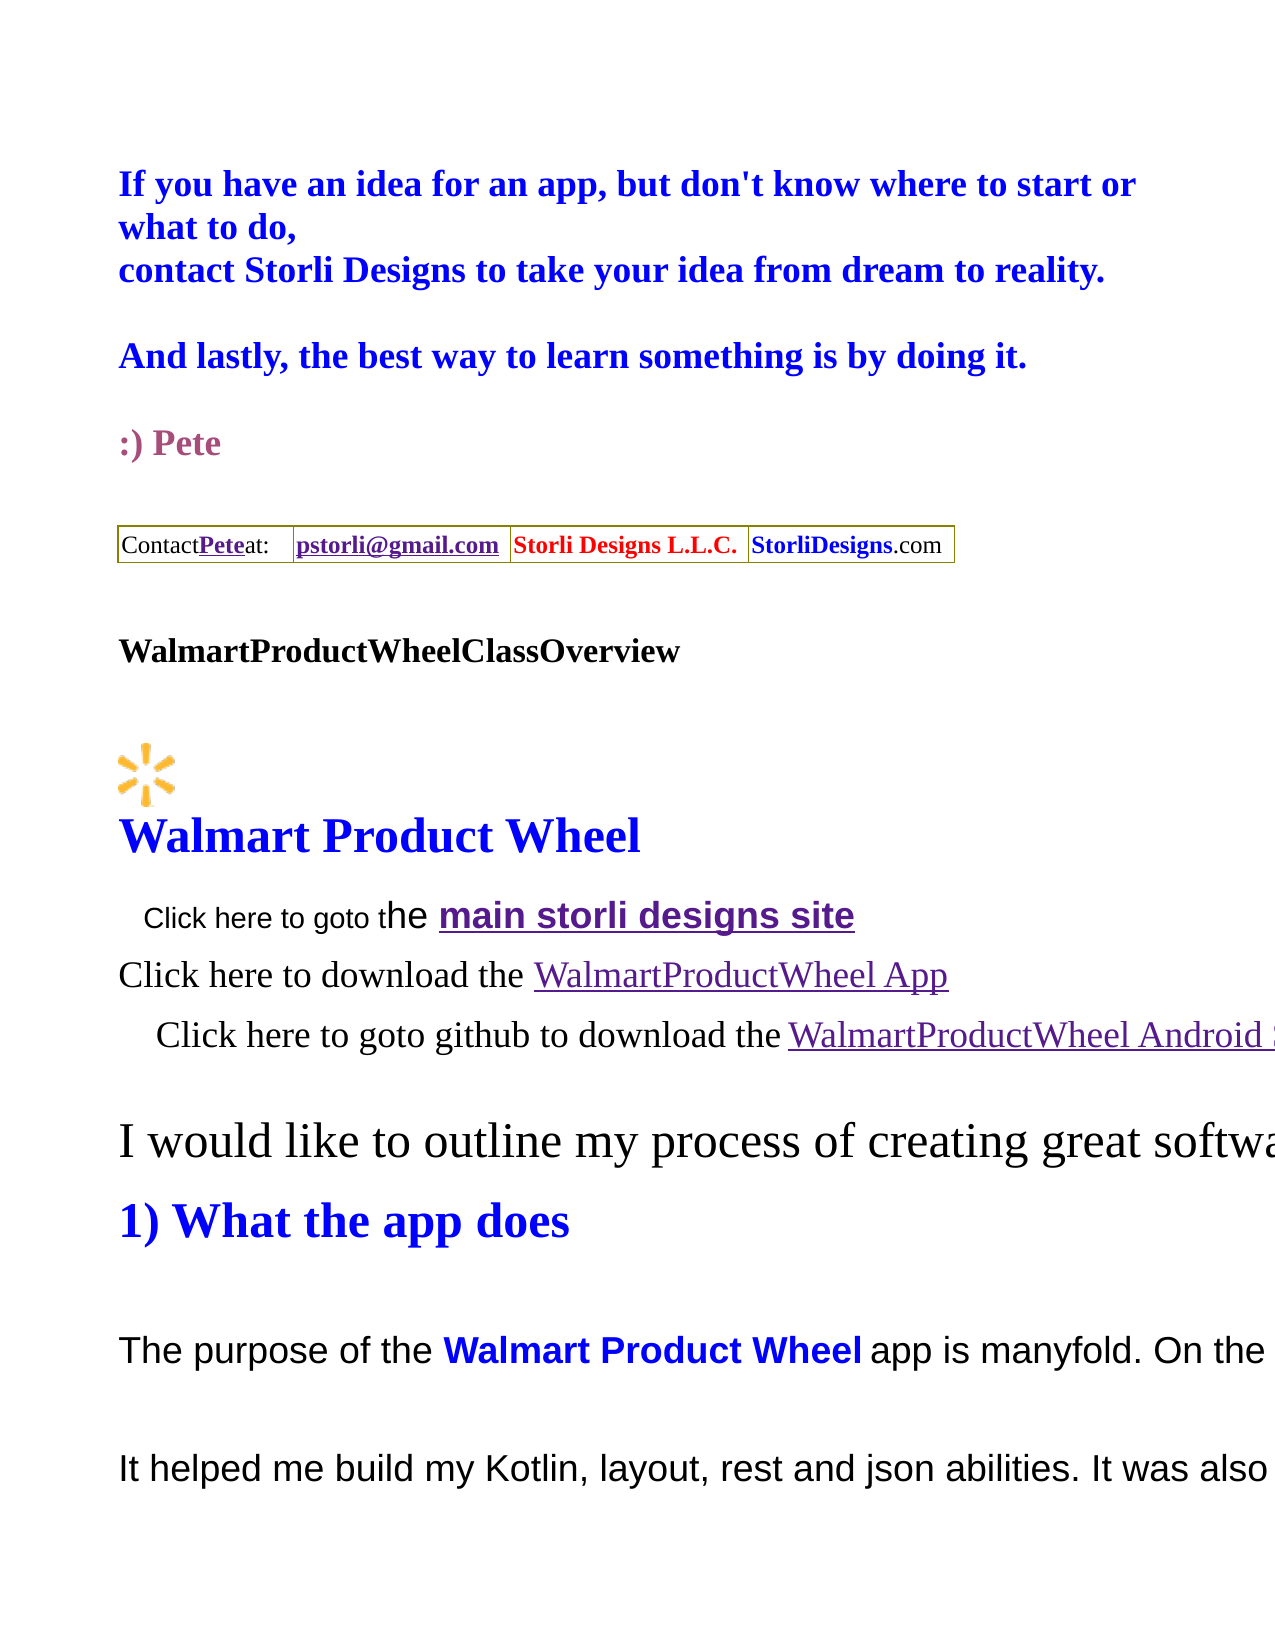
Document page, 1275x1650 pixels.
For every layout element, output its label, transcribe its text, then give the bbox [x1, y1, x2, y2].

table_header Walmart Product Wheel Click here to goto the main storli designs site Click here to download the WalmartProductWheel App Click here to goto github to download the WalmartProductWheel Android Studio Project I would like to outline my process of creating great software for you right now! 1) What the app does The purpose of the Walmart Product Wheel app is manyfold. On the surface it displays lists of products and lists of scrolling product details. It helped me build my Kotlin, layout, rest and json abilities. It was also one of Walmart’s interview tests. But, since it is free and open source, anyone can take a look at the source code for an example of certain useful Kotlin programming techniques such as: The structure of this app grew out of the requirements presented by Walmart. “List of all the products returned by a service call in a Lazy Loading List.” . Overview of Project Structure and Classes The main package is com.product.productwheel . 2) Why Kotlin? Kotlin is rapidly replacing Java as the language of choice for Android Development is easy to learn and has several improvements over Java such as: A more concise clean look due to being able to specify constants (val) and variables (var) by name only Apps run faster than java apps Leverages the language design expertise built into Java Completely interoperable with Java And more! 3) How it was designed (Project Structure and Classes too) Based on the requirements there needed to be a list of products then another swipeable list of product details. We also needed a way to go back and forth between list and detail screens. To help organize things, list and detail packages were created. The layout\activity_main.xml screen would hold a container LinearLayout android:id="@+id/container" That would be used to switch in and out the product list and product detail screens. layout \ product_list_fragment.xml and layout \ product_detail_fragment.xml A json package was also created to hold classes that help with remote reading of json data from rest calls as well as the Kotlin classes needed to help transform that to/from Kotlin/json. The classes used are documented below. Support Classes com.product.productwheel.json Comm The communication class uses OkHttpClient to access the URL "https://mobile-tha-server.firebaseapp.com" and retrieves a json string of product info val products = URL(url).readText() then the getProductInfo method converts the json string into an object of ProductInfo type by calling ObjectMapper().readValue(jsonProductInfo, ProductInfo::class.java) Then the product list adapter is notifiyed that more products have been retrieved and need to be displayed productListAdapter.notifyDataSetChanged() The Comm class also has a method to fetch an image for the indicated product loadImage (product: Product, productImage: ImageView) using Picasso.get().load(url).into(productImage) Product The product class is used to transfer product related json data to / from kotlin ProductInfo The productInfo class is used to transfer json data to / from kotlin It keeps track of the data's status, page number, page size, total products and an Array<Product>? to actually hold each product. com.product.productwheel BuildConfig The BuildConfig class has useful constants that you can access syc as: DEBUG,APPLICATION_ID,BUILD_TYP,FLAVOR,VERSION_CODE and VERSION_NAME ExampleInstrumentedTest This autogenerated class is used to help with unit testing. Put your test cases here. ExampleUnitTest This autogenerated class is used to help with unit testing. Put your test cases here. MainActivity This class keeps the list of products being shown, which have been parsed and downloaded. This class also has some helper functions to showFragment, addProduct, addProducts or showSnackbar It all starts in its onCreate method where the walmart splash icon is added to the title by calling getSupportActionBar.setIcon. It then calls showFragment, a custom method, that uses the supportFragmentManager to beginTransaction to replace the current fragment on the main screen with the desired new fragment. See R.id.container in layout/activity_min.xml In this case the new Fragment set in onCreate is ProductListFragment RootFragment This class extends Fragment and overrides methods so subclasses don't need to: onPause(), onDestroy(), onDetach(), onStart() , onStop() Screen 1 Classes com.product.productwheel.list ProductDecoration Keeps track of the padding between products in the product list. ProductListAdapter In method fun onCreateViewHolder the layout R.layout.product_list_item is inflated and the ProductListViewHolder is created. ProductListFragment This fragment is used by MainActivity.onCreate to show a list of products (product name and image). It is responsible for the RecyclerView, the GridLayoutManager, the ProductListAdapter and the recyclerViewOnScrollListener, which handles the user scrolling. recyclerView : RecyclerView lateinit var layoutManager : GridLayoutManager lateinit var productListAdapter : ProductListAdapter val recyclerViewOnScrollListener = object : RecyclerView.OnScrollListener When the user scrolls and more items are needed, go to the next page by Incrementing the MainActivity page count andLoad products for next page by calling MainActivity loadProducts (passing in the productListAdapter, MainActivity page) In method onViewCreated we Fetch the recycler from R.id.productListRecyclerCreate layout from R.layout.product_list_fragment.xmlAssign layoutManagerAdd a decorator to enforce the padding between itemsAccess the RecyclerView Adapter and load the data into itAdd the recyclerViewOnScrollListener and finally Load the first page of products into the list ProductListViewHolder Is responsible for returning how many products are being displayed by implementing getItemCount as well as binding the product and productListViewHolder by calling productListViewHolder.bindView (product) Also, when the user clicks a product in the list: The current product position is updated: MainActivity.instance.position = adapterPositionThe showFragment method in MainActivity is called to show the product details: MainActivity.instance.showFragment(ProductDetailFragment()) Screen 2 Classes com.product.productwheel.details ProductDetailFragment This fragment is used by productListViewHolder.onClick() to show a left / right swipeable list of product detail screens. In the onCreateView method, the viewPager is retrieved from R.id.productPager and addOnPageChangeListener is added to be notified onPageSelected. Also, if the showProdListBtn is clicked, then the product list is displayed again by calling MainActivity.instance.showFragment(ProductListFragment()) ProductDetailPage Holds and Shows all of the product details. In onCreateView the view is inflated from R.layout.product_detail_page In the bind method, the product is retrieved by calling val product = MainActivity.instance.getProduct (page) Then the products image is asked to load by calling MainActivity.instance.comm.loadImage (product, productImage) The text color is set to R.color.green_lt if the product is in stock or R.color.red if the product is out of stock, and the correct in stock or out of stock icon is displayed R.drawable.check or R.drawable.red_x by calling inStockBtn.setCompoundDrawablesWithIntrinsicBounds ( R.drawable.check, 0, 0, 0); The widgets are then loaded with the product details. ProductDetailPageAdapter Creates ProductDetailPages and sets their page number when override fun getItem (position: Int): Fragment? { is called. Also returns the current product count by calling MainActivity.instance.getProductCount () External classes and packages used and why. 4) Improvements Still Needed As I create an app, I log milestones in readme.txt in the root of the project. I keep track of bugs I have fixed or features that I have added. I also keep track of outstanding issues. I have posted the readme.txt here for you to see. Scroll down to Know Issues to see what still needs to be done, and Happy Coding! :) Pete Name: Walmart Product Wheel Author: Pete Storli Date: 13 Jan 2019 - 15 Jan 2019 Email: pstorli@gmail.com Version "1.0.0.0" Issues Resolved: 0000 Inital Creation 0000 Added product list and product detail fragments. 0000 Added click on product in list and details for peoduct will be shown. 0000 All UI functioning correctly. 0000 Loading product list from url now. 0000 Added lazy loading to product list 0000 Adding padding to product list items 0000 Added product image to product details 0000 Hid short and long descriptions if text is blank. 0000 Added routine to convert short and long text from html to span 0000 Made product list text color red if out of stock, black if selected otherwise walmart blue 0000 Added snackbar when product in stock button is pressed. Use red text if out of stock, in stock uses green. Known Issues: 0000 When you go from the ProductDetail page to the ProductList page, app needs to scroll to current item, more work is needed to complete this feature. 0000 Added code to handle onSaveInstanceState and onRestoreInstanceState When an onOrientation change happens, onSaveInstanceState and onRestoreInstanceState are called, but more work is needed to complete this feature and get the app ddata persisted. (Started) Notes: https://www.walmartbrandcenter.com/downloads.aspx [118, 736, 1275, 1489]
table_header ContactPeteat: [119, 527, 293, 562]
table_header Storli Designs L.L.C. [511, 527, 748, 562]
table_header pstorli@gmail.com [294, 527, 510, 562]
subtitle WalmartProductWheelClassOverview [118, 630, 1157, 669]
table_header StorliDesigns.com [749, 527, 954, 562]
picture [118, 743, 206, 807]
table_header If you have an idea for an app, but don't know where to start or what to do, contact Storli Designs to take your idea from dream to reality. And lastly, the best way to learn something is by doing it. :) Pete [118, 118, 1157, 563]
